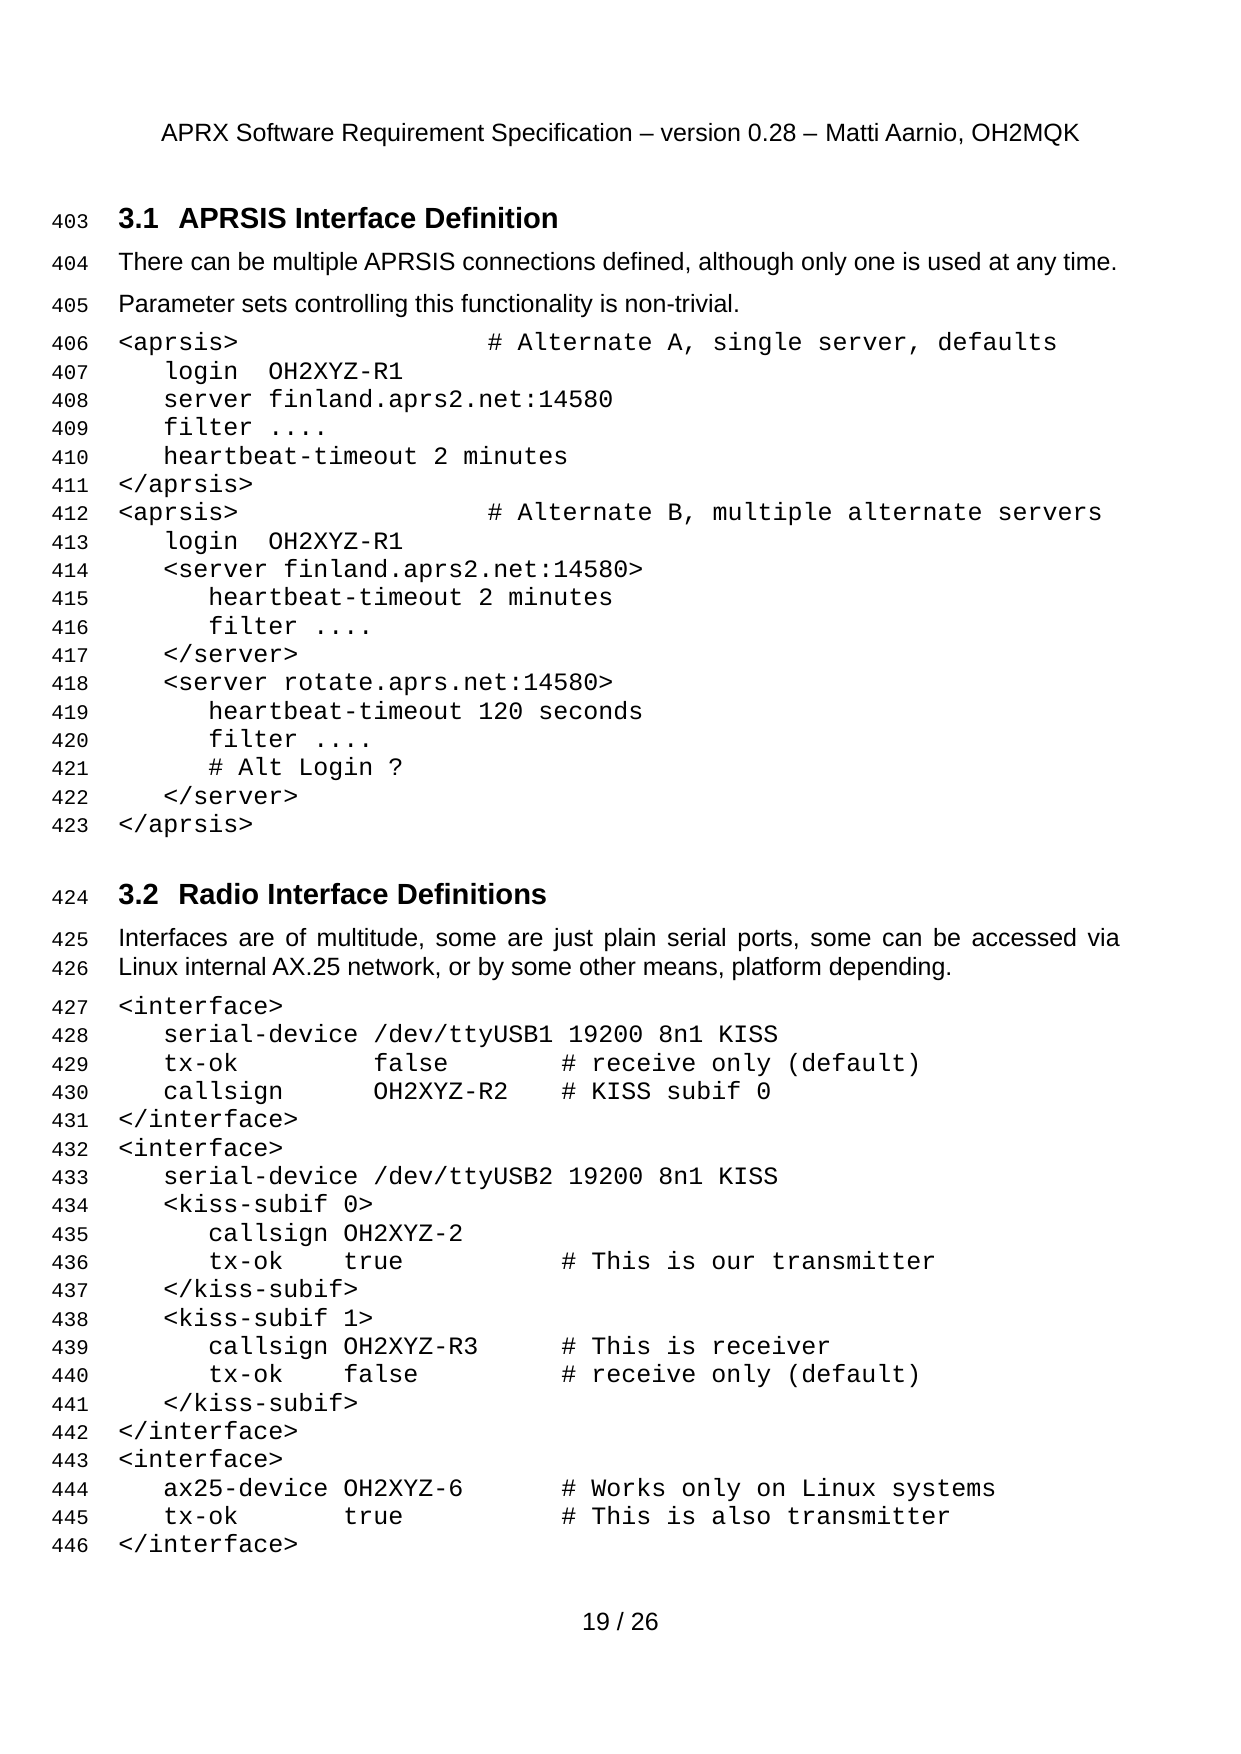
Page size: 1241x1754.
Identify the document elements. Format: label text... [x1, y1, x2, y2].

subtitle Radio Interface Definitions [118, 877, 1122, 911]
text Interfaces are of multitude, some are just plain serial ports, some can be accessed via Linux internal AX.25 network, or by some other means, platform depending. [118, 923, 1122, 981]
text Parameter sets controlling this functionality is non-trivial. [118, 289, 1122, 317]
text There can be multiple APRSIS connections defined, although only one is used at any time. [118, 247, 1122, 276]
subtitle APRSIS Interface Definition [118, 201, 1122, 235]
text <aprsis> # Alternate A, single server, defaults login OH2XYZ-R1 server finland.aprs2.net:14580 filter .... heartbeat-timeout 2 minutes </aprsis> <aprsis> # Alternate B, multiple alternate servers login OH2XYZ-R1 <server finland.aprs2.net:14580> heartbeat-timeout 2 minutes filter .... </server> <server rotate.aprs.net:14580> heartbeat-timeout 120 seconds filter .... # Alt Login ? </server> </aprsis> [118, 330, 1122, 840]
text <interface> serial-device /dev/ttyUSB1 19200 8n1 KISS tx-ok false # receive only (default) callsign OH2XYZ-R2 # KISS subif 0 </interface> <interface> serial-device /dev/ttyUSB2 19200 8n1 KISS <kiss-subif 0> callsign OH2XYZ-2 tx-ok true # This is our transmitter </kiss-subif> <kiss-subif 1> callsign OH2XYZ-R3 # This is receiver tx-ok false # receive only (default) </kiss-subif> </interface> <interface> ax25-device OH2XYZ-6 # Works only on Linux systems tx-ok true # This is also transmitter </interface> [118, 993, 1122, 1560]
